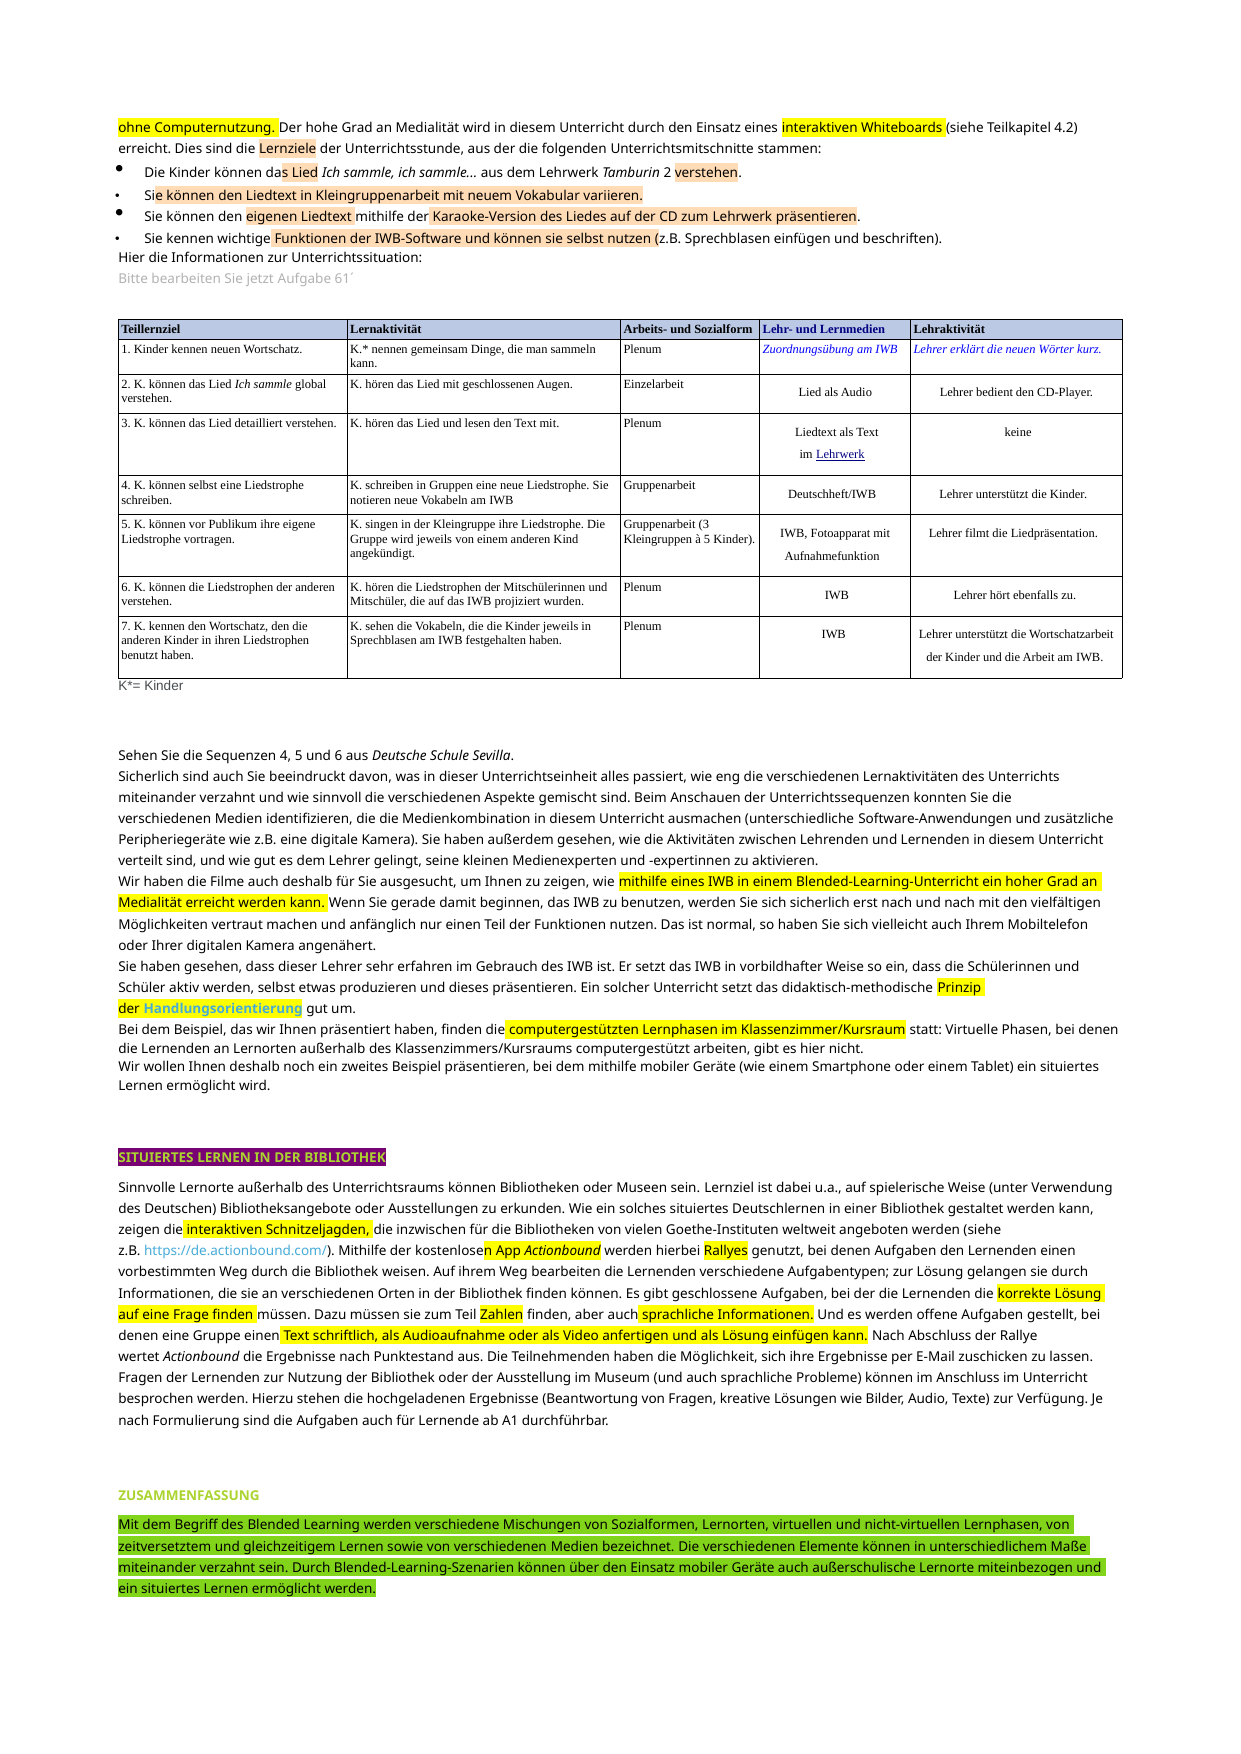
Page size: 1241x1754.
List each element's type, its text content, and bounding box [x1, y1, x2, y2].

table_cell Gruppenarbeit [621, 476, 759, 514]
table_cell 2. K. können das Lied Ich sammle global verstehen. [119, 375, 347, 413]
table_cell K. singen in der Kleingruppe ihre Liedstrophe. Die Gruppe wird jeweils von einem anderen Kind angekündigt. [348, 515, 620, 576]
list Die Kinder können das Lied Ich sammle, ich sammle... aus dem Lehrwerk Tamburin 2 verstehen. [118, 160, 1122, 183]
table_cell IWB [760, 617, 910, 678]
table_cell 7. K. kennen den Wortschatz, den die anderen Kinder in ihren Liedstrophen benutzt haben. [119, 617, 347, 678]
table_cell Einzelarbeit [621, 375, 759, 413]
list Sie können den eigenen Liedtext mithilfe der Karaoke-Version des Liedes auf der CD zum Lehrwerk präsentieren. [118, 204, 1122, 227]
subtitle SITUIERTES LERNEN IN DER BIBLIOTHEK [118, 1148, 1122, 1166]
text Sinnvolle Lernorte außerhalb des Unterrichtsraums können Bibliotheken oder Museen sein. Lernziel ist dabei u.a., auf spielerische Weise (unter Verwendung des Deutschen) Bibliotheksangebote oder Ausstellungen zu erkunden. Wie ein solches situiertes Deutschlernen in einer Bibliothek gestaltet werden kann, zeigen die interaktiven Schnitzeljagden, die inzwischen für die Bibliotheken von vielen Goethe-Instituten weltweit angeboten werden (siehe z.B. https://de.actionbound.com/). Mithilfe der kostenlosen App Actionbound werden hierbei Rallyes genutzt, bei denen Aufgaben den Lernenden einen vorbestimmten Weg durch die Bibliothek weisen. Auf ihrem Weg bearbeiten die Lernenden verschiedene Aufgabentypen; zur Lösung gelangen sie durch Informationen, die sie an verschiedenen Orten in der Bibliothek finden können. Es gibt geschlossene Aufgaben, bei der die Lernenden die korrekte Lösung auf eine Frage finden müssen. Dazu müssen sie zum Teil Zahlen finden, aber auch sprachliche Informationen. Und es werden offene Aufgaben gestellt, bei denen eine Gruppe einen Text schriftlich, als Audioaufnahme oder als Video anfertigen und als Lösung einfügen kann. Nach Abschluss der Rallye wertet Actionbound die Ergebnisse nach Punktestand aus. Die Teilnehmenden haben die Möglichkeit, sich ihre Ergebnisse per E-Mail zuschicken zu lassen. [118, 1178, 1122, 1365]
text Mit dem Begriff des Blended Learning werden verschiedene Mischungen von Sozialformen, Lernorten, virtuellen und nicht-virtuellen Lernphasen, von zeitversetztem und gleichzeitigem Lernen sowie von verschiedenen Medien bezeichnet. Die verschiedenen Elemente können in unterschiedlichem Maße miteinander verzahnt sein. Durch Blended-Learning-Szenarien können über den Einsatz mobiler Geräte auch außerschulische Lernorte miteinbezogen und ein situiertes Lernen ermöglicht werden. [118, 1515, 1122, 1597]
table_cell K. hören die Liedstrophen der Mitschülerinnen und Mitschüler, die auf das IWB projiziert wurden. [348, 577, 620, 616]
table_cell K. schreiben in Gruppen eine neue Liedstrophe. Sie notieren neue Vokabeln am IWB [348, 476, 620, 514]
table_cell K. sehen die Vokabeln, die die Kinder jeweils in Sprechblasen am IWB festgehalten haben. [348, 617, 620, 678]
table_cell 6. K. können die Liedstrophen der anderen verstehen. [119, 577, 347, 616]
table_cell K. hören das Lied mit geschlossenen Augen. [348, 375, 620, 413]
table_cell Liedtext als Text im Lehrwerk [760, 414, 910, 475]
table_cell Lied als Audio [760, 375, 910, 413]
table_cell Plenum [621, 414, 759, 475]
table_cell Gruppenarbeit (3 Kleingruppen à 5 Kinder). [621, 515, 759, 576]
table_cell 5. K. können vor Publikum ihre eigene Liedstrophe vortragen. [119, 515, 347, 576]
text Wir haben die Filme auch deshalb für Sie ausgesucht, um Ihnen zu zeigen, wie mithilfe eines IWB in einem Blended-Learning-Unterricht ein hoher Grad an Medialität erreicht werden kann. Wenn Sie gerade damit beginnen, das IWB zu benutzen, werden Sie sich sicherlich erst nach und nach mit den vielfältigen Möglichkeiten vertraut machen und anfänglich nur einen Teil der Funktionen nutzen. Das ist normal, so haben Sie sich vielleicht auch Ihrem Mobiltelefon oder Ihrer digitalen Kamera angenähert. [118, 872, 1122, 954]
table_cell Plenum [621, 577, 759, 616]
table_cell 3. K. können das Lied detailliert verstehen. [119, 414, 347, 475]
text Sehen Sie die Sequenzen 4, 5 und 6 aus Deutsche Schule Sevilla. [118, 745, 1122, 764]
table_cell Lehrer bedient den CD-Player. [911, 375, 1122, 413]
text Sicherlich sind auch Sie beeindruckt davon, was in dieser Unterrichtseinheit alles passiert, wie eng die verschiedenen Lernaktivitäten des Unterrichts miteinander verzahnt und wie sinnvoll die verschiedenen Aspekte gemischt sind. Beim Anschauen der Unterrichtssequenzen konnten Sie die verschiedenen Medien identifizieren, die die Medienkombination in diesem Unterricht ausmachen (unterschiedliche Software-Anwendungen und zusätzliche Peripheriegeräte wie z.B. eine digitale Kamera). Sie haben außerdem gesehen, wie die Aktivitäten zwischen Lehrenden und Lernenden in diesem Unterricht verteilt sind, und wie gut es dem Lehrer gelingt, seine kleinen Medienexperten und -expertinnen zu aktivieren. [118, 767, 1122, 869]
table_cell Lehrer unterstützt die Kinder. [911, 476, 1122, 514]
table_cell Lehrer filmt die Liedpräsentation. [911, 515, 1122, 576]
table_cell Lehrer erklärt die neuen Wörter kurz. [911, 340, 1122, 373]
table_header Lehr- und Lernmedien [760, 320, 910, 339]
table_cell K.* nennen gemeinsam Dinge, die man sammeln kann. [348, 340, 620, 373]
table_cell 1. Kinder kennen neuen Wortschatz. [119, 340, 347, 373]
table_header Teillernziel [119, 320, 347, 339]
table_cell Lehrer unterstützt die Wortschatzarbeit der Kinder und die Arbeit am IWB. [911, 617, 1122, 678]
text Bei dem Beispiel, das wir Ihnen präsentiert haben, finden die computergestützten Lernphasen im Klassenzimmer/Kursraum statt: Virtuelle Phasen, bei denen die Lernenden an Lernorten außerhalb des Klassenzimmers/Kursraums computergestützt arbeiten, gibt es hier nicht. [118, 1020, 1122, 1057]
table_cell Deutschheft/IWB [760, 476, 910, 514]
table_cell keine [911, 414, 1122, 475]
subtitle ZUSAMMENFASSUNG [118, 1485, 1122, 1504]
list Sie können den Liedtext in Kleingruppenarbeit mit neuem Vokabular variieren. [118, 183, 1122, 204]
text Fragen der Lernenden zur Nutzung der Bibliothek oder der Ausstellung im Museum (und auch sprachliche Probleme) können im Anschluss im Unterricht besprochen werden. Hierzu stehen die hochgeladenen Ergebnisse (Beantwortung von Fragen, kreative Lösungen wie Bilder, Audio, Texte) zur Verfügung. Je nach Formulierung sind die Aufgaben auch für Lernende ab A1 durchführbar. [118, 1368, 1122, 1429]
text Hier die Informationen zur Unterrichtssituation: [118, 247, 1122, 266]
table_header Arbeits- und Sozialform [621, 320, 759, 339]
text K*= Kinder [118, 679, 1122, 693]
table_cell 4. K. können selbst eine Liedstrophe schreiben. [119, 476, 347, 514]
table_header Lernaktivität [348, 320, 620, 339]
table_cell Lehrer hört ebenfalls zu. [911, 577, 1122, 616]
table_cell K. hören das Lied und lesen den Text mit. [348, 414, 620, 475]
table_cell Zuordnungsübung am IWB [760, 340, 910, 373]
table_cell Plenum [621, 617, 759, 678]
table_cell Plenum [621, 340, 759, 373]
text Sie haben gesehen, dass dieser Lehrer sehr erfahren im Gebrauch des IWB ist. Er setzt das IWB in vorbildhafter Weise so ein, dass die Schülerinnen und Schüler aktiv werden, selbst etwas produzieren und dieses präsentieren. Ein solcher Unterricht setzt das didaktisch-methodische Prinzip der Handlungsorientierung gut um. [118, 957, 1122, 1018]
table_cell IWB [760, 577, 910, 616]
text Wir wollen Ihnen deshalb noch ein zweites Beispiel präsentieren, bei dem mithilfe mobiler Geräte (wie einem Smartphone oder einem Tablet) ein situiertes Lernen ermöglicht wird. [118, 1057, 1122, 1094]
text ohne Computernutzung. Der hohe Grad an Medialität wird in diesem Unterricht durch den Einsatz eines interaktiven Whiteboards (siehe Teilkapitel 4.2) erreicht. Dies sind die Lernziele der Unterrichtsstunde, aus der die folgenden Unterrichtsmitschnitte stammen: [118, 118, 1122, 158]
list Sie kennen wichtige Funktionen der IWB-Software und können sie selbst nutzen (z.B. Sprechblasen einfügen und beschriften). [118, 227, 1122, 247]
table_header Lehraktivität [911, 320, 1122, 339]
table_cell IWB, Fotoapparat mit Aufnahmefunktion [760, 515, 910, 576]
text Bitte bearbeiten Sie jetzt Aufgabe 61´ [118, 269, 1122, 287]
